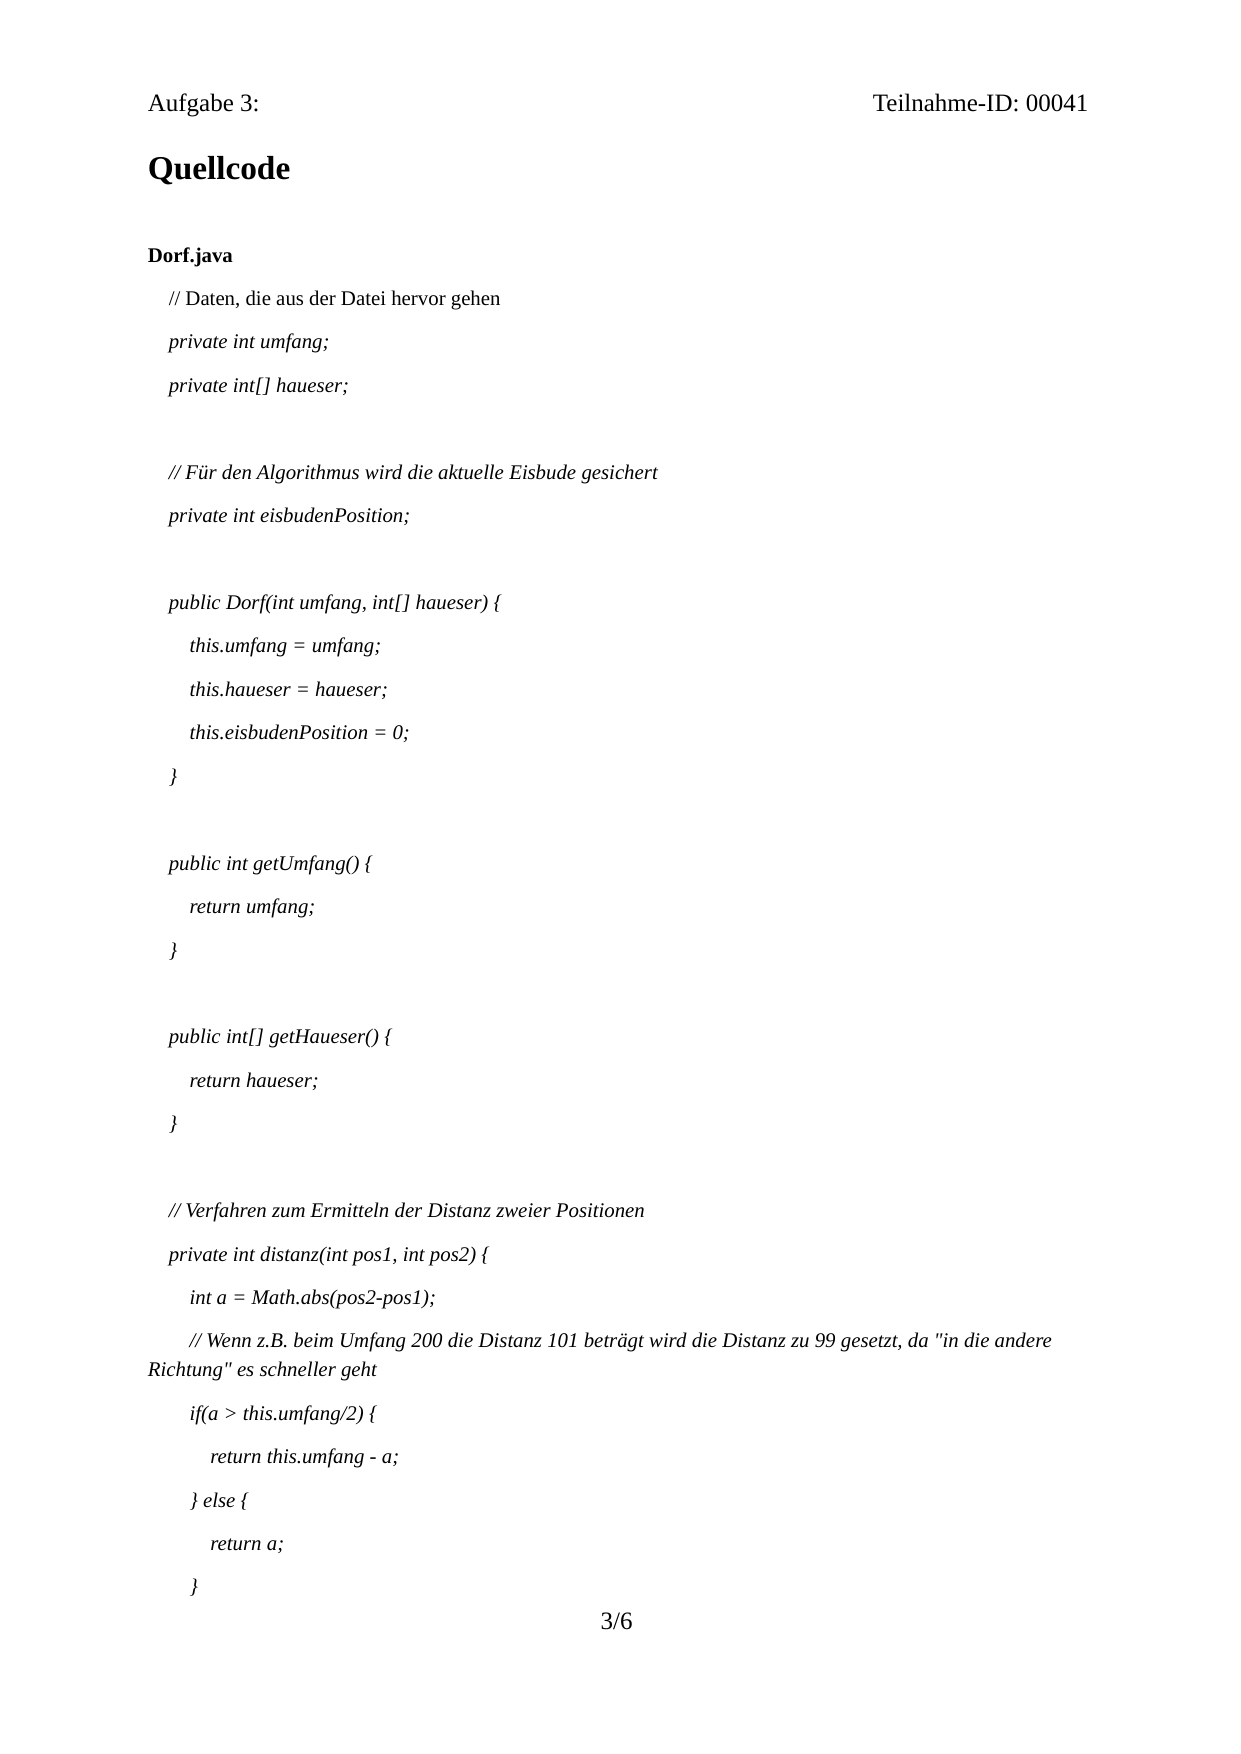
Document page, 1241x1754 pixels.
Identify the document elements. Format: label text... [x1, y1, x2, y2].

text // Daten, die aus der Datei hervor gehen [148, 286, 1093, 310]
text this.umfang = umfang; [148, 633, 1093, 657]
text return haueser; [148, 1068, 1093, 1092]
text return a; [148, 1531, 1093, 1555]
text private int distanz(int pos1, int pos2) { [148, 1242, 1093, 1266]
text this.haueser = haueser; [148, 677, 1093, 701]
text // Wenn z.B. beim Umfang 200 die Distanz 101 beträgt wird die Distanz zu 99 gesetzt, da "in die andere Richtung" es schneller geht [148, 1328, 1093, 1381]
text int a = Math.abs(pos2-pos1); [148, 1285, 1093, 1309]
text public int[] getHaueser() { [148, 1024, 1093, 1048]
text private int eisbudenPosition; [148, 503, 1093, 527]
text } else { [148, 1488, 1093, 1512]
text } [148, 1111, 1093, 1135]
text Dorf.java [148, 242, 1093, 267]
text } [148, 937, 1093, 962]
text // Verfahren zum Ermitteln der Distanz zweier Positionen [148, 1198, 1093, 1222]
text return this.umfang - a; [148, 1444, 1093, 1468]
text public Dorf(int umfang, int[] haueser) { [148, 590, 1093, 614]
subtitle Quellcode [148, 148, 1093, 187]
text } [148, 764, 1093, 788]
text private int umfang; [148, 329, 1093, 353]
text this.eisbudenPosition = 0; [148, 720, 1093, 744]
text } [148, 1574, 1093, 1598]
text if(a > this.umfang/2) { [148, 1401, 1093, 1425]
text public int getUmfang() { [148, 851, 1093, 875]
text private int[] haueser; [148, 373, 1093, 397]
text return umfang; [148, 894, 1093, 918]
text // Für den Algorithmus wird die aktuelle Eisbude gesichert [148, 460, 1093, 484]
